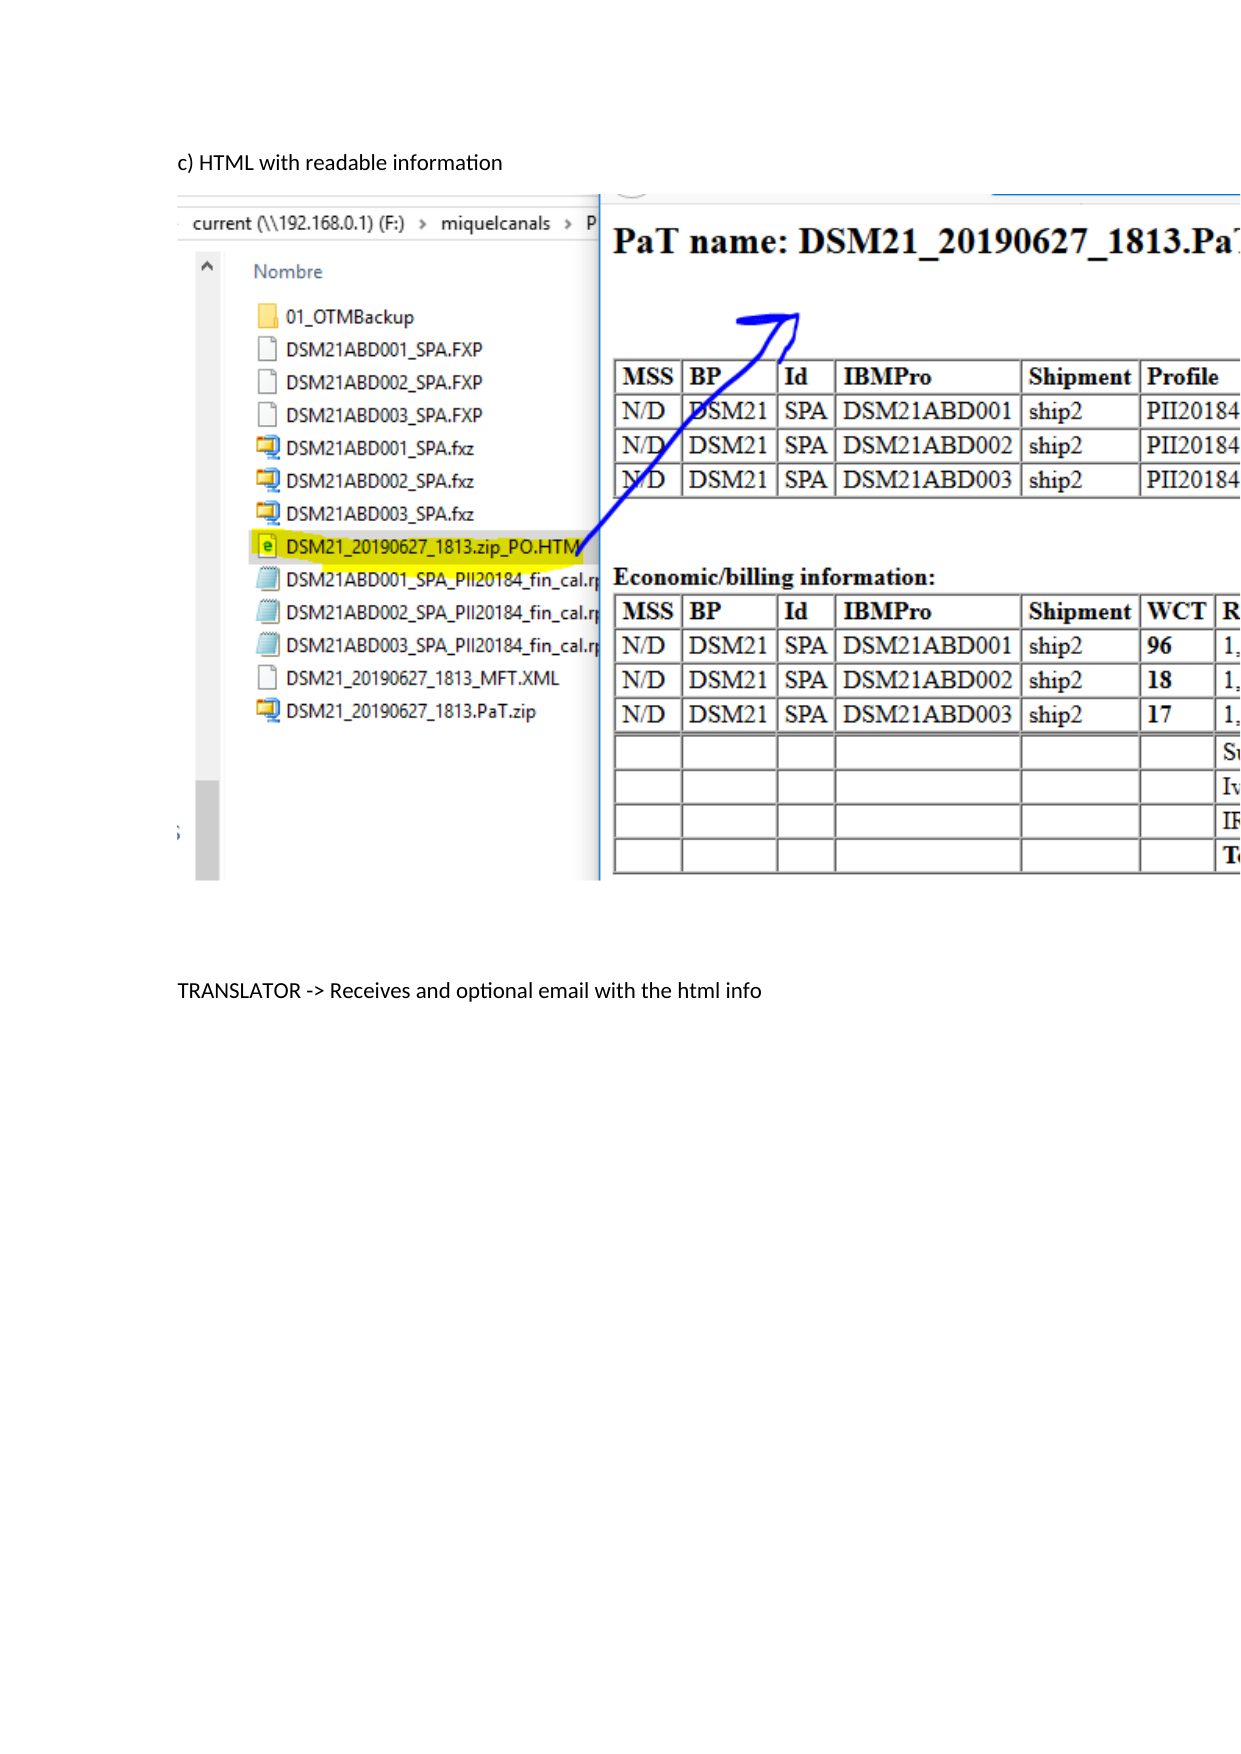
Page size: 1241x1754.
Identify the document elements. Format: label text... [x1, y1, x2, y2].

text c) HTML with readable information [177, 148, 1063, 176]
picture [177, 194, 1241, 909]
text TRANSLATOR -> Receives and optional email with the html info [177, 976, 1063, 1004]
